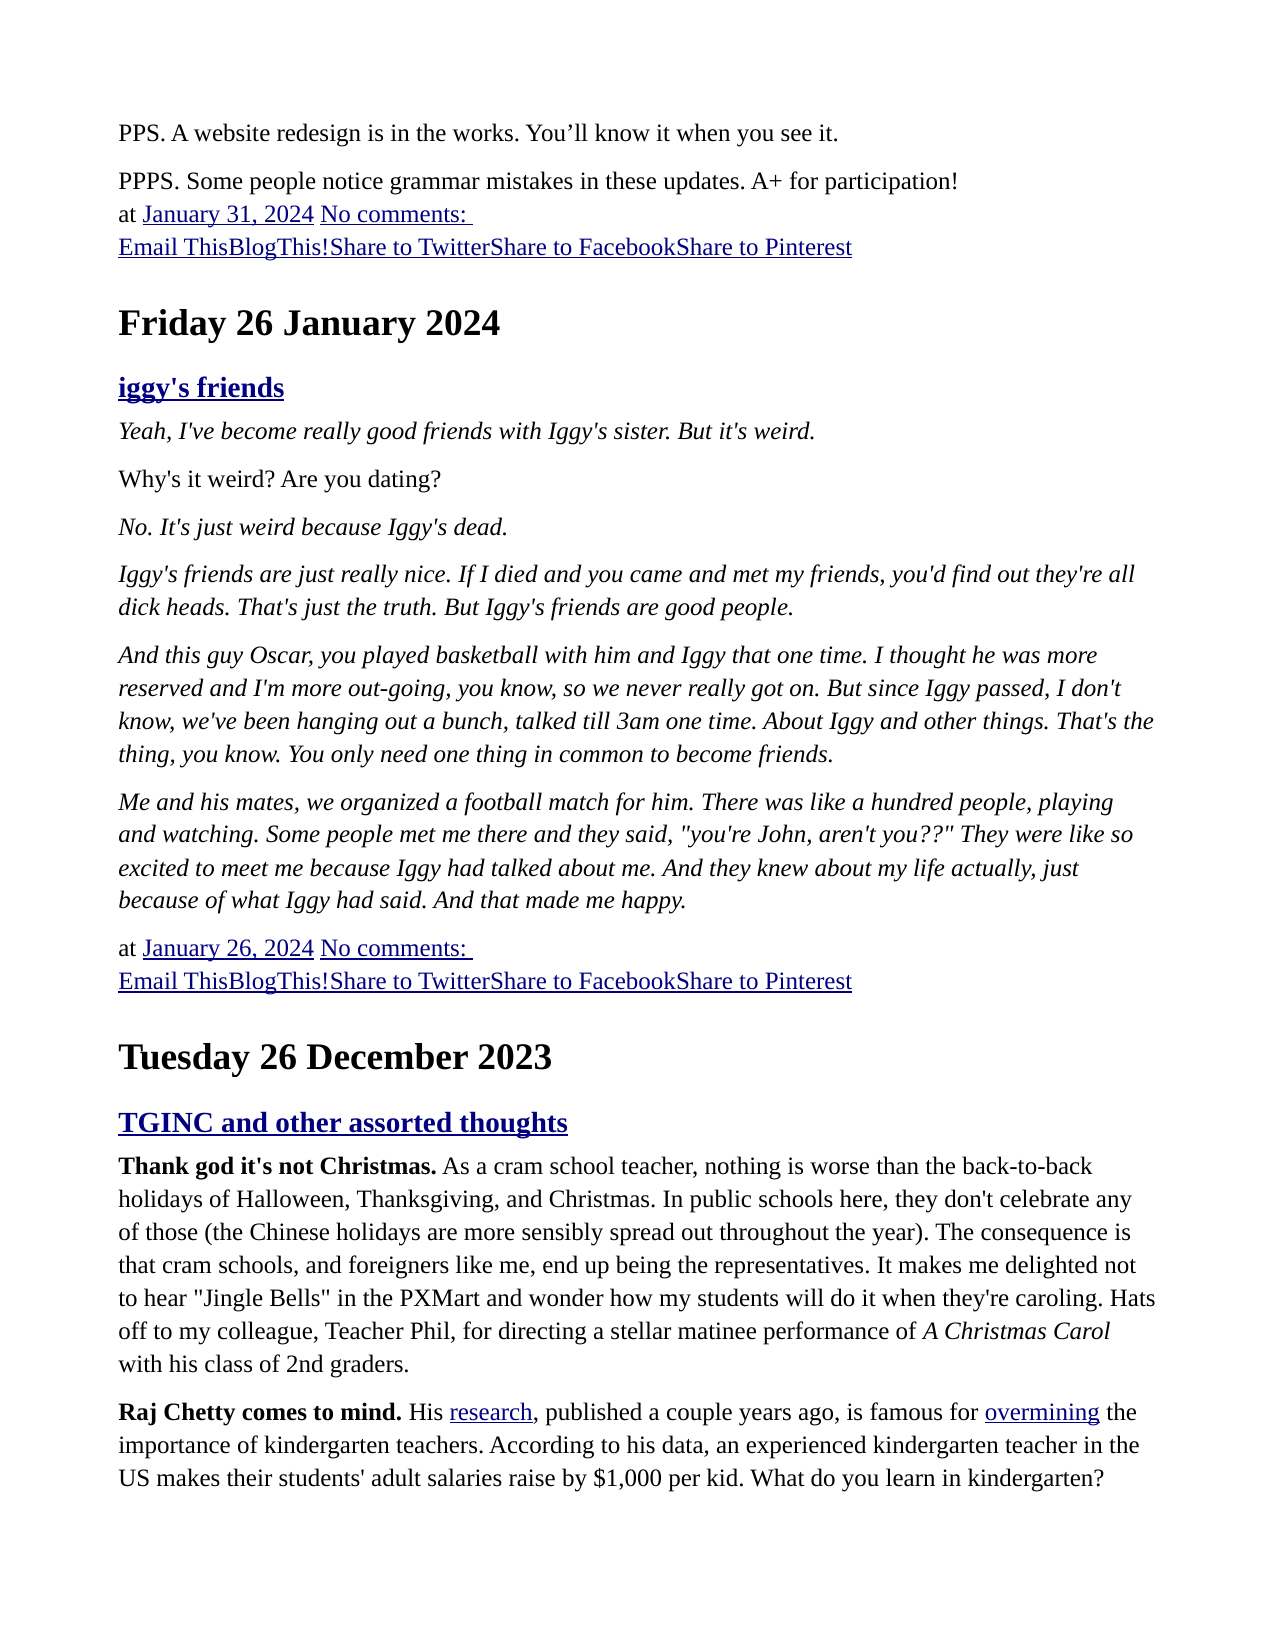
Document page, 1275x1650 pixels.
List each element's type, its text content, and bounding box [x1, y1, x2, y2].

text Email ThisBlogThis!Share to TwitterShare to FacebookShare to Pinterest [118, 966, 1157, 995]
text Yeah, I've become really good friends with Iggy's sister. But it's weird. [118, 416, 1157, 445]
text Me and his mates, we organized a football match for him. There was like a hundred people, playing and watching. Some people met me there and they said, "you're John, aren't you??" They were like so excited to meet me because Iggy had talked about me. And they knew about my life actually, just because of what Iggy had said. And that made me happy. [118, 787, 1157, 914]
subtitle Tuesday 26 December 2023 [118, 1035, 1157, 1078]
text No. It's just weird because Iggy's dead. [118, 512, 1157, 540]
subtitle TGINC and other assorted thoughts [118, 1105, 1157, 1138]
text Email ThisBlogThis!Share to TwitterShare to FacebookShare to Pinterest [118, 232, 1157, 261]
text Why's it weird? Are you dating? [118, 464, 1157, 493]
text Iggy's friends are just really nice. If I died and you came and met my friends, you'd find out they're all dick heads. That's just the truth. But Iggy's friends are good people. [118, 559, 1157, 621]
text at January 26, 2024 No comments: [118, 933, 1157, 962]
subtitle Friday 26 January 2024 [118, 300, 1157, 343]
text Thank god it's not Christmas. As a cram school teacher, nothing is worse than the back-to-back holidays of Halloween, Thanksgiving, and Christmas. In public schools here, they don't celebrate any of those (the Chinese holidays are more sensibly spread out throughout the year). The consequence is that cram schools, and foreigners like me, end up being the representatives. It makes me delighted not to hear "Jingle Bells" in the PXMart and wonder how my students will do it when they're caroling. Hats off to my colleague, Teacher Phil, for directing a stellar matinee performance of A Christmas Carol with his class of 2nd graders. [118, 1151, 1157, 1378]
text at January 31, 2024 No comments: [118, 199, 1157, 227]
subtitle iggy's friends [118, 370, 1157, 404]
text PPPS. Some people notice grammar mistakes in these updates. A+ for participation! [118, 166, 1157, 194]
text And this guy Oscar, you played basketball with him and Iggy that one time. I thought he was more reserved and I'm more out-going, you know, so we never really got on. But since Iggy passed, I don't know, we've been hanging out a bunch, talked till 3am one time. About Iggy and other things. That's the thing, you know. You only need one thing in common to become friends. [118, 640, 1157, 768]
text PPS. A website redesign is in the works. You’ll know it when you see it. [118, 118, 1157, 147]
text Raj Chetty comes to mind. His research, published a couple years ago, is famous for overmining the importance of kindergarten teachers. According to his data, an experienced kindergarten teacher in the US makes their students' adult salaries raise by $1,000 per kid. What do you learn in kindergarten? [118, 1397, 1157, 1491]
